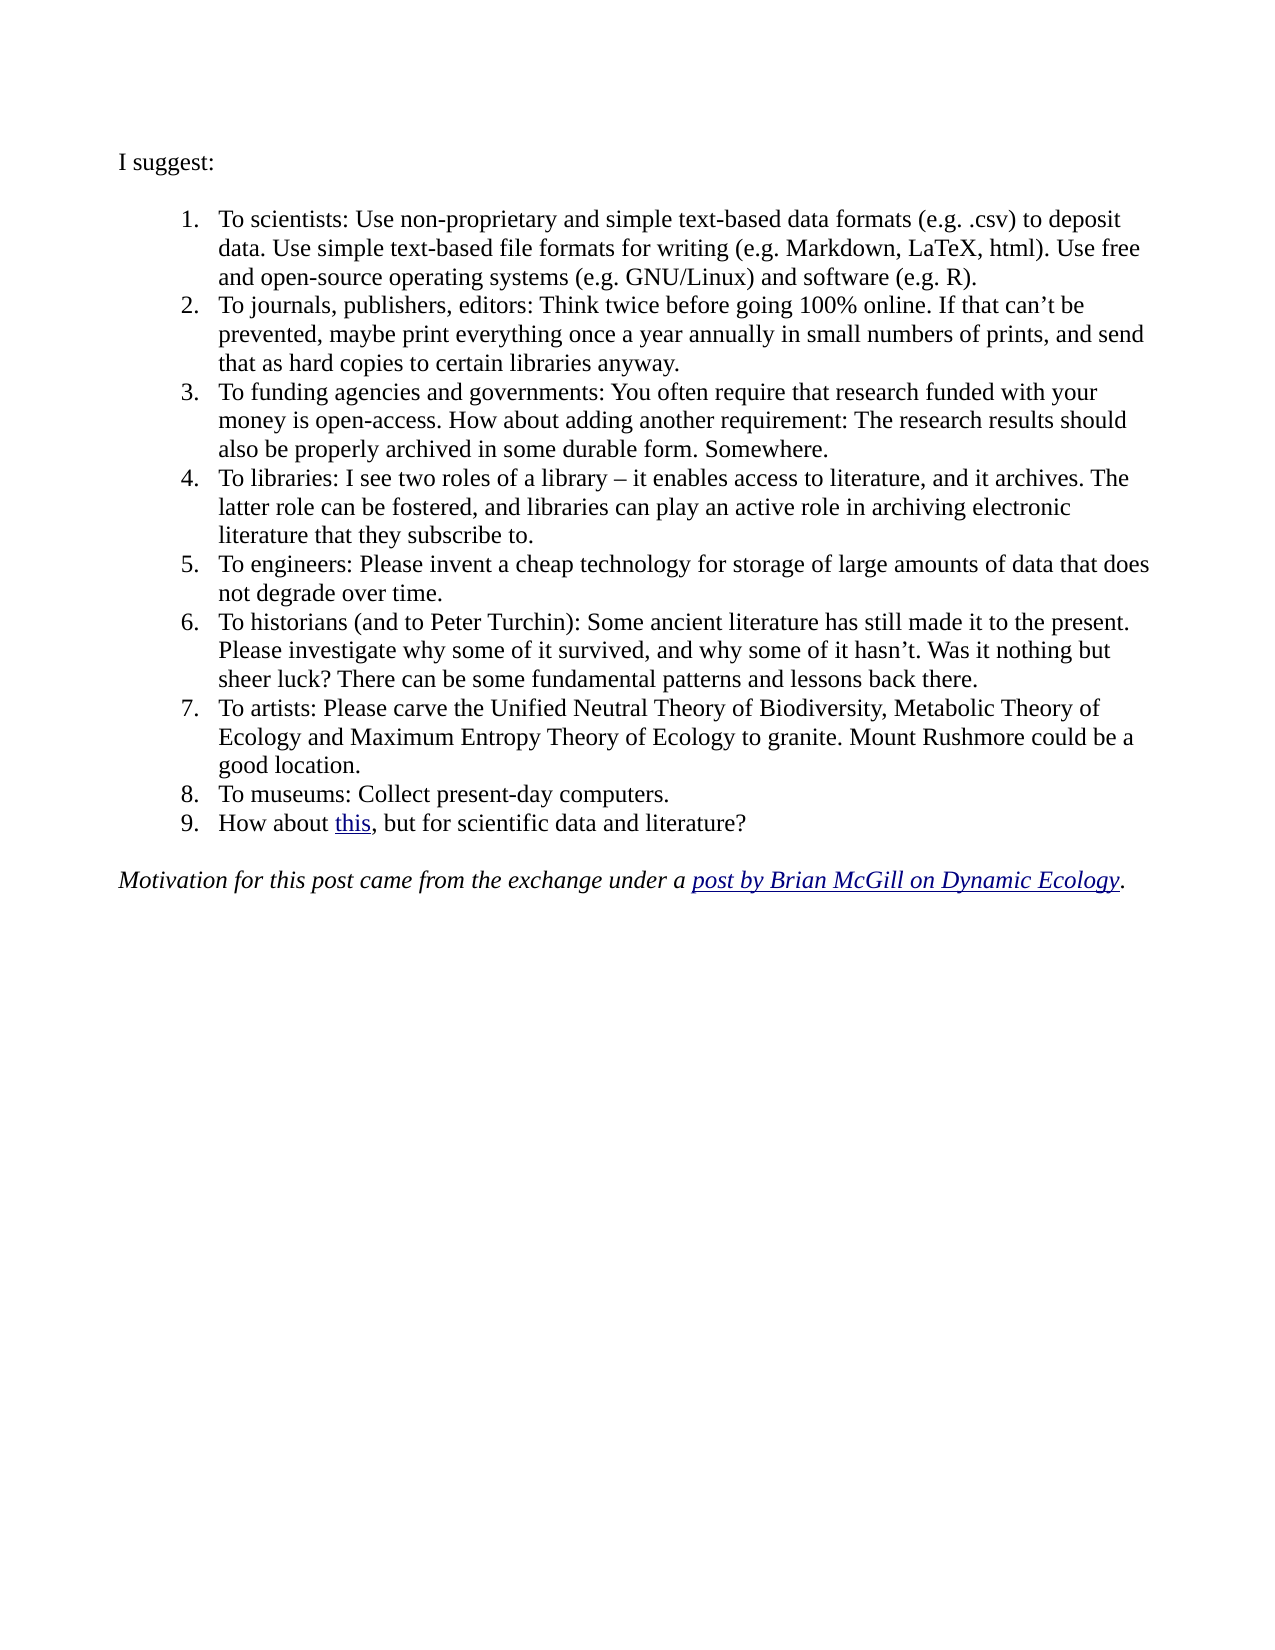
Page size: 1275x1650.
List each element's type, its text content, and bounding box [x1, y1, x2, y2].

list To journals, publishers, editors: Think twice before going 100% online. If that can’t be prevented, maybe print everything once a year annually in small numbers of prints, and send that as hard copies to certain libraries anyway. [181, 291, 1157, 377]
list To historians (and to Peter Turchin): Some ancient literature has still made it to the present. Please investigate why some of it survived, and why some of it hasn’t. Was it nothing but sheer luck? There can be some fundamental patterns and lessons back there. [181, 607, 1157, 693]
list To museums: Collect present-day computers. [181, 779, 1157, 808]
text Motivation for this post came from the exchange under a post by Brian McGill on Dynamic Ecology. [118, 866, 1157, 894]
list To libraries: I see two roles of a library – it enables access to literature, and it archives. The latter role can be fostered, and libraries can play an active role in archiving electronic literature that they subscribe to. [181, 463, 1157, 549]
list How about this, but for scientific data and literature? [181, 808, 1157, 837]
list To engineers: Please invent a cheap technology for storage of large amounts of data that does not degrade over time. [181, 549, 1157, 607]
list To scientists: Use non-proprietary and simple text-based data formats (e.g. .csv) to deposit data. Use simple text-based file formats for writing (e.g. Markdown, LaTeX, html). Use free and open-source operating systems (e.g. GNU/Linux) and software (e.g. R). [181, 204, 1157, 291]
list To funding agencies and governments: You often require that research funded with your money is open-access. How about adding another requirement: The research results should also be properly archived in some durable form. Somewhere. [181, 377, 1157, 463]
text I suggest: [118, 147, 1157, 176]
list To artists: Please carve the Unified Neutral Theory of Biodiversity, Metabolic Theory of Ecology and Maximum Entropy Theory of Ecology to granite. Mount Rushmore could be a good location. [181, 693, 1157, 779]
